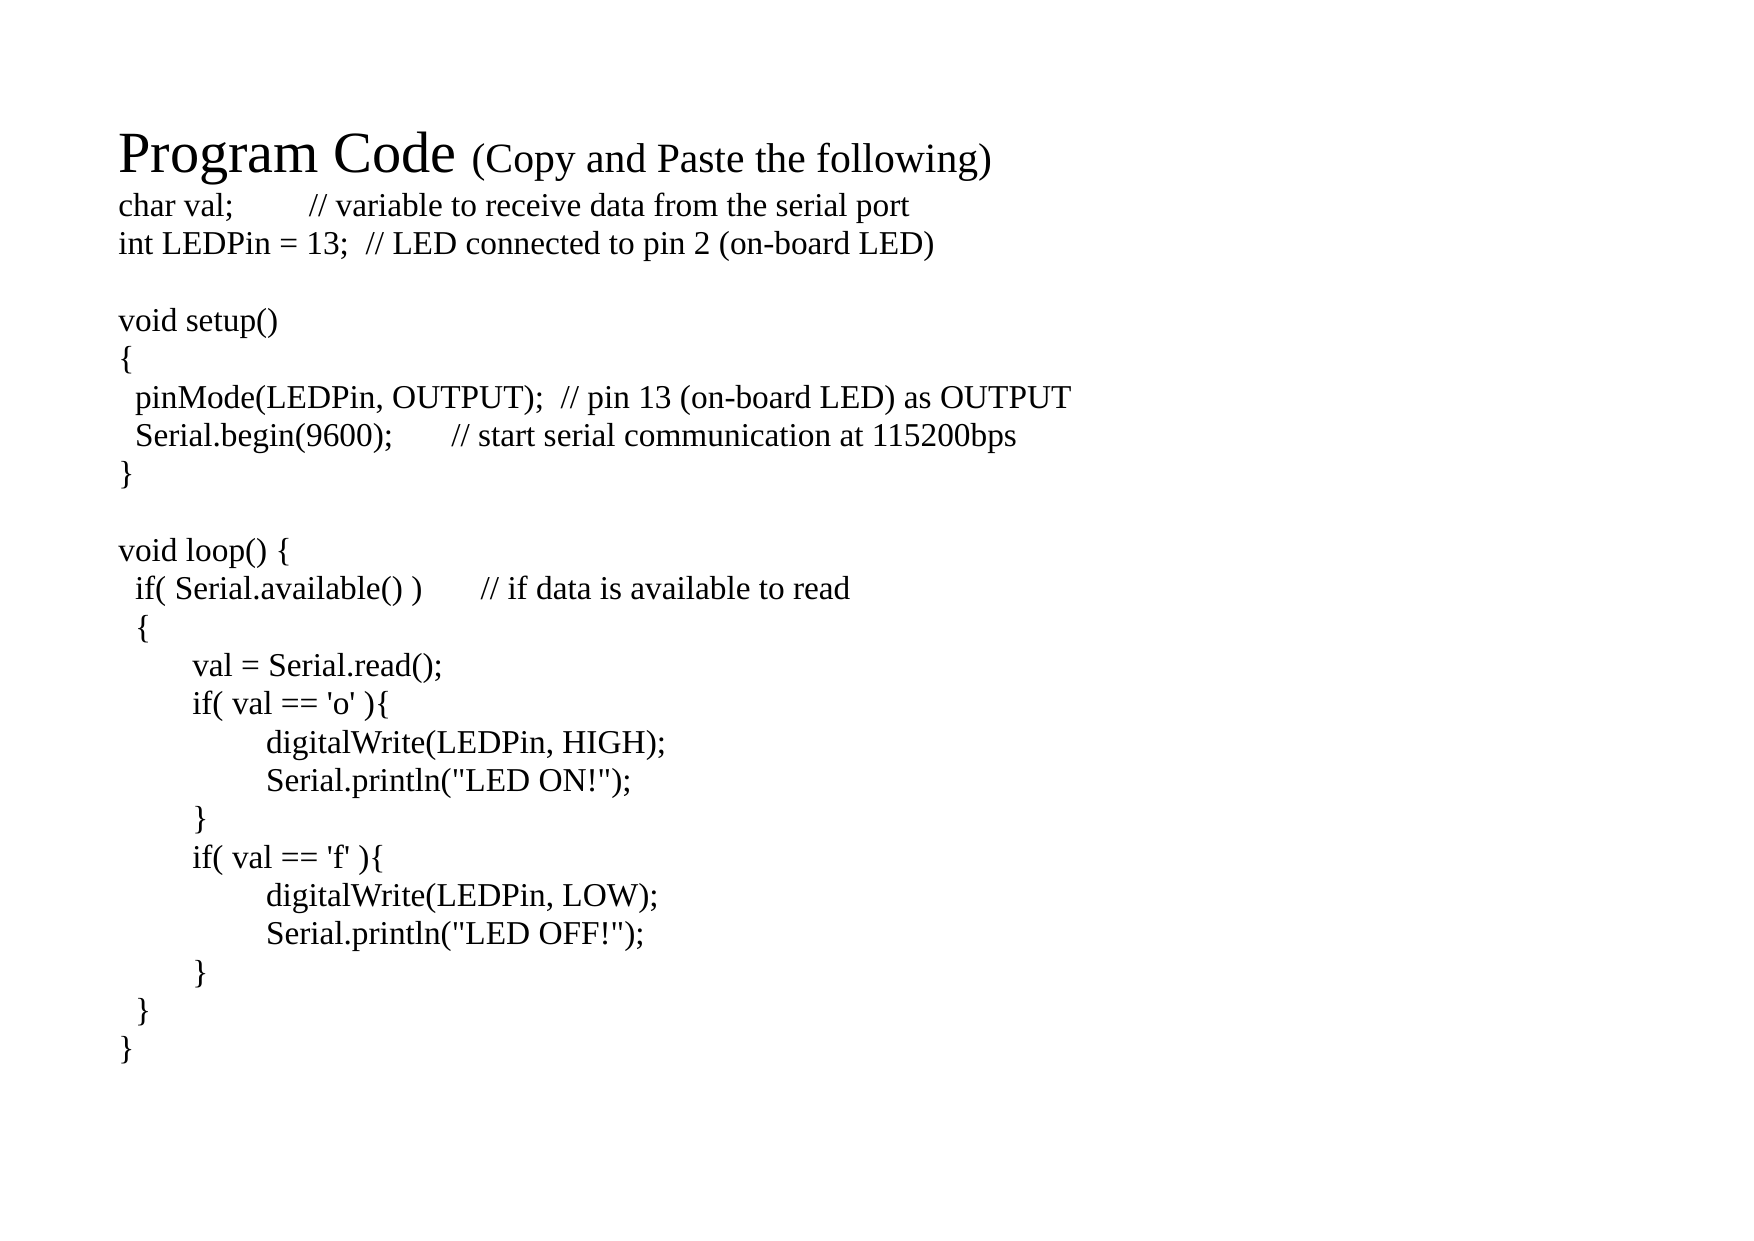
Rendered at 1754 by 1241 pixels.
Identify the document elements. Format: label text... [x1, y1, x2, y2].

text Program Code (Copy and Paste the following) [118, 118, 1636, 185]
text char val; // variable to receive data from the serial port int LEDPin = 13; // LED connected to pin 2 (on-board LED) void setup() { pinMode(LEDPin, OUTPUT); // pin 13 (on-board LED) as OUTPUT Serial.begin(9600); // start serial communication at 115200bps } void loop() { if( Serial.available() ) // if data is available to read { val = Serial.read(); if( val == 'o' ){ digitalWrite(LEDPin, HIGH); Serial.println("LED ON!"); } if( val == 'f' ){ digitalWrite(LEDPin, LOW); Serial.println("LED OFF!"); } } } [118, 185, 1636, 1067]
